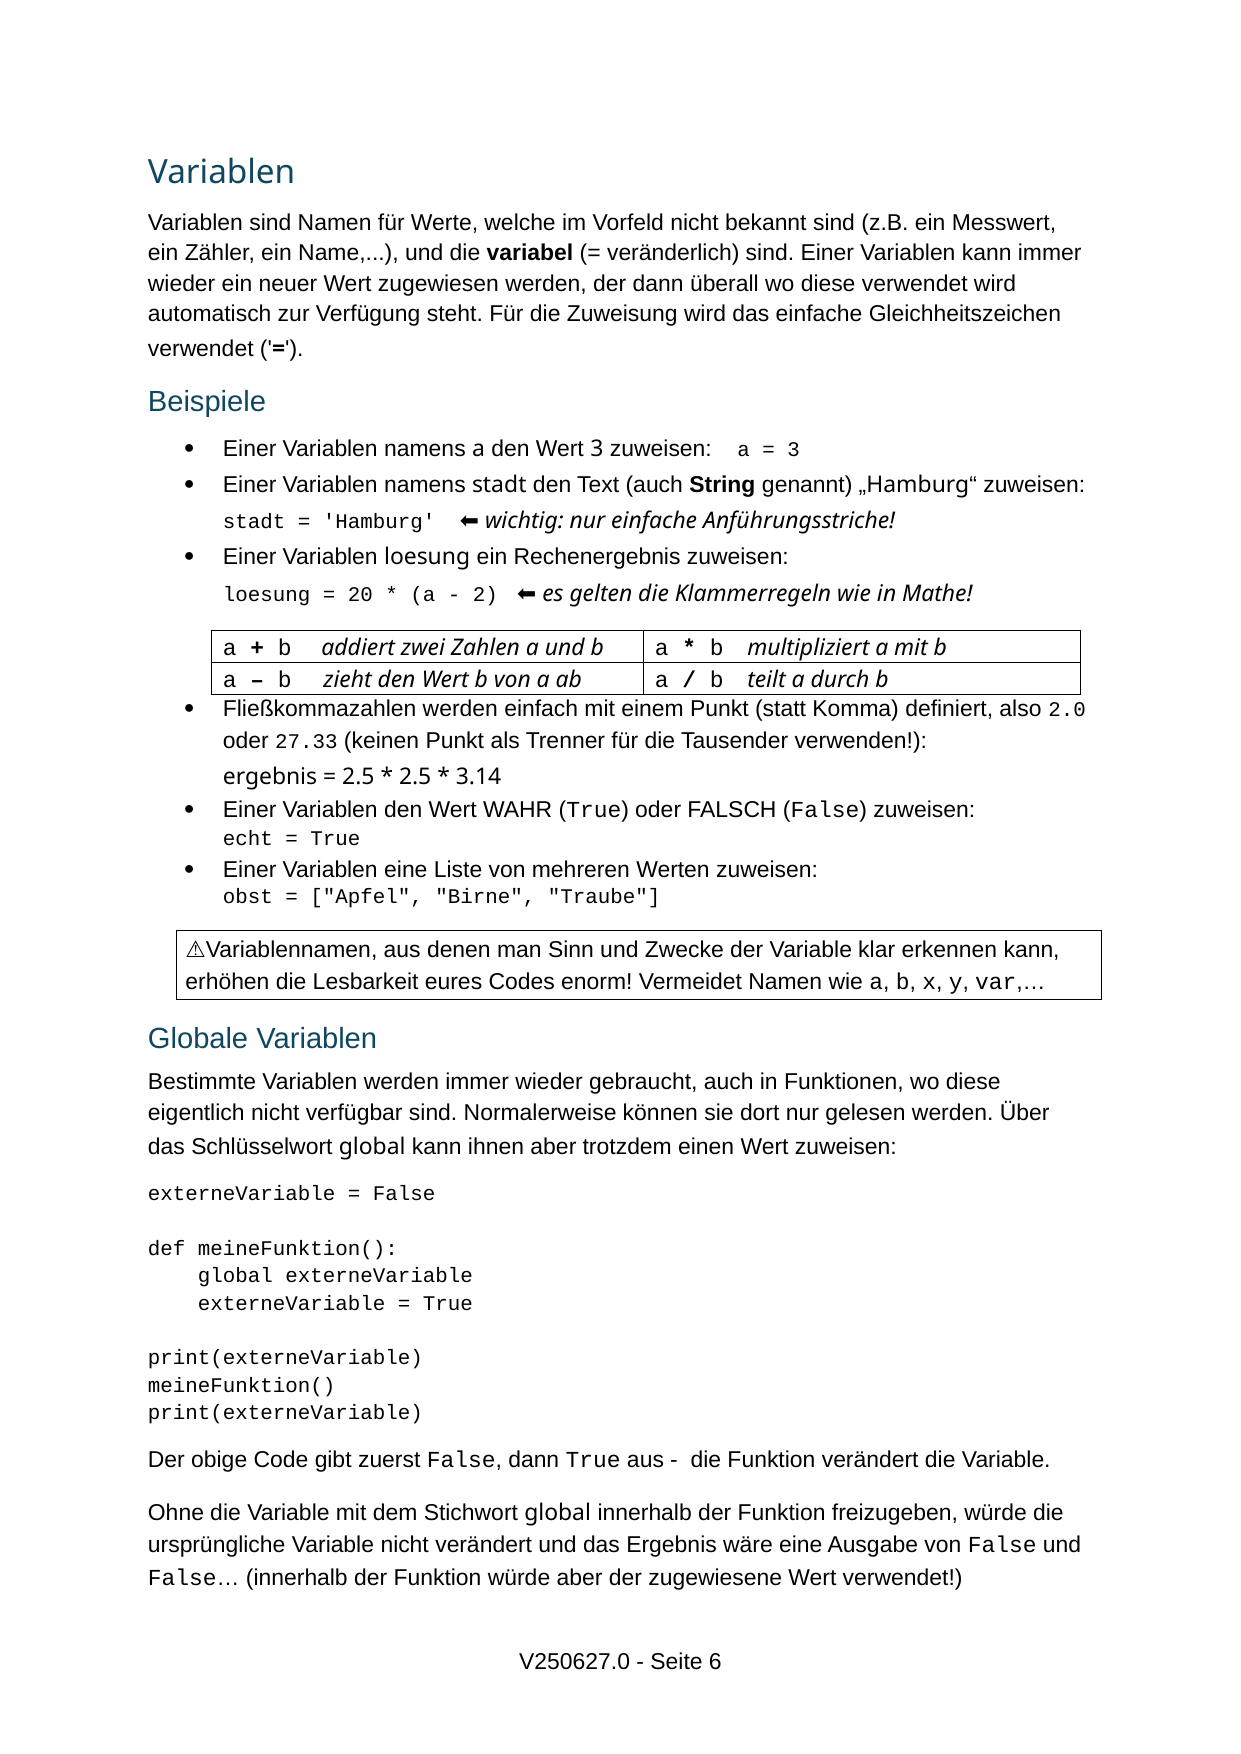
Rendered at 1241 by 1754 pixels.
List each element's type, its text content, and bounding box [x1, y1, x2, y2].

text externeVariable = False def meineFunktion(): global externeVariable externeVariable = True print(externeVariable) meineFunktion() print(externeVariable) [148, 1183, 1093, 1426]
text ⚠️Variablennamen, aus denen man Sinn und Zwecke der Variable klar erkennen kann, erhöhen die Lesbarkeit eures Codes enorm! Vermeidet Namen wie a, b, x, y, var,… [177, 931, 1101, 999]
table_header a * b multipliziert a mit b [644, 631, 1080, 662]
subtitle Globale Variablen [148, 1021, 1093, 1054]
text Variablen sind Namen für Werte, welche im Vorfeld nicht bekannt sind (z.B. ein Messwert, ein Zähler, ein Name,...), und die variabel (= veränderlich) sind. Einer Variablen kann immer wieder ein neuer Wert zugewiesen werden, der dann überall wo diese verwendet wird automatisch zur Verfügung steht. Für die Zuweisung wird das einfache Gleichheitszeichen verwendet ('='). [148, 208, 1093, 363]
table_cell a / b teilt a durch b [644, 663, 1080, 694]
text Der obige Code gibt zuerst False, dann True aus - die Funktion verändert die Variable. [148, 1446, 1093, 1474]
list Fließkommazahlen werden einfach mit einem Punkt (statt Komma) definiert, also 2.0 oder 27.33 (keinen Punkt als Trenner für die Tausender verwenden!): ergebnis = 2.5 * 2.5 * 3.14 [185, 695, 1093, 791]
list Einer Variablen eine Liste von mehreren Werten zuweisen: obst = ["Apfel", "Birne", "Traube"] [185, 856, 1093, 909]
subtitle Beispiele [148, 384, 1093, 418]
table_cell a – b zieht den Wert b von a ab [212, 663, 643, 694]
list Einer Variablen namens a den Wert 3 zuweisen: a = 3 [185, 432, 1093, 463]
list Einer Variablen loesung ein Rechenergebnis zuweisen: loesung = 20 * (a - 2) ⬅️ es gelten die Klammerregeln wie in Mathe! [185, 540, 1093, 608]
list Einer Variablen namens stadt den Text (auch String genannt) „Hamburg“ zuweisen: stadt = 'Hamburg' ⬅️ wichtig: nur einfache Anführungsstriche! [185, 468, 1093, 535]
table_header a + b addiert zwei Zahlen a und b [212, 631, 643, 662]
subtitle Variablen [148, 148, 1093, 193]
list Einer Variablen den Wert WAHR (True) oder FALSCH (False) zuweisen: echt = True [185, 796, 1093, 852]
text Bestimmte Variablen werden immer wieder gebraucht, auch in Funktionen, wo diese eigentlich nicht verfügbar sind. Normalerweise können sie dort nur gelesen werden. Über das Schlüsselwort global kann ihnen aber trotzdem einen Wert zuweisen: [148, 1068, 1093, 1161]
text Ohne die Variable mit dem Stichwort global innerhalb der Funktion freizugeben, würde die ursprüngliche Variable nicht verändert und das Ergebnis wäre eine Ausgabe von False und False… (innerhalb der Funktion würde aber der zugewiesene Wert verwendet!) [148, 1496, 1093, 1592]
